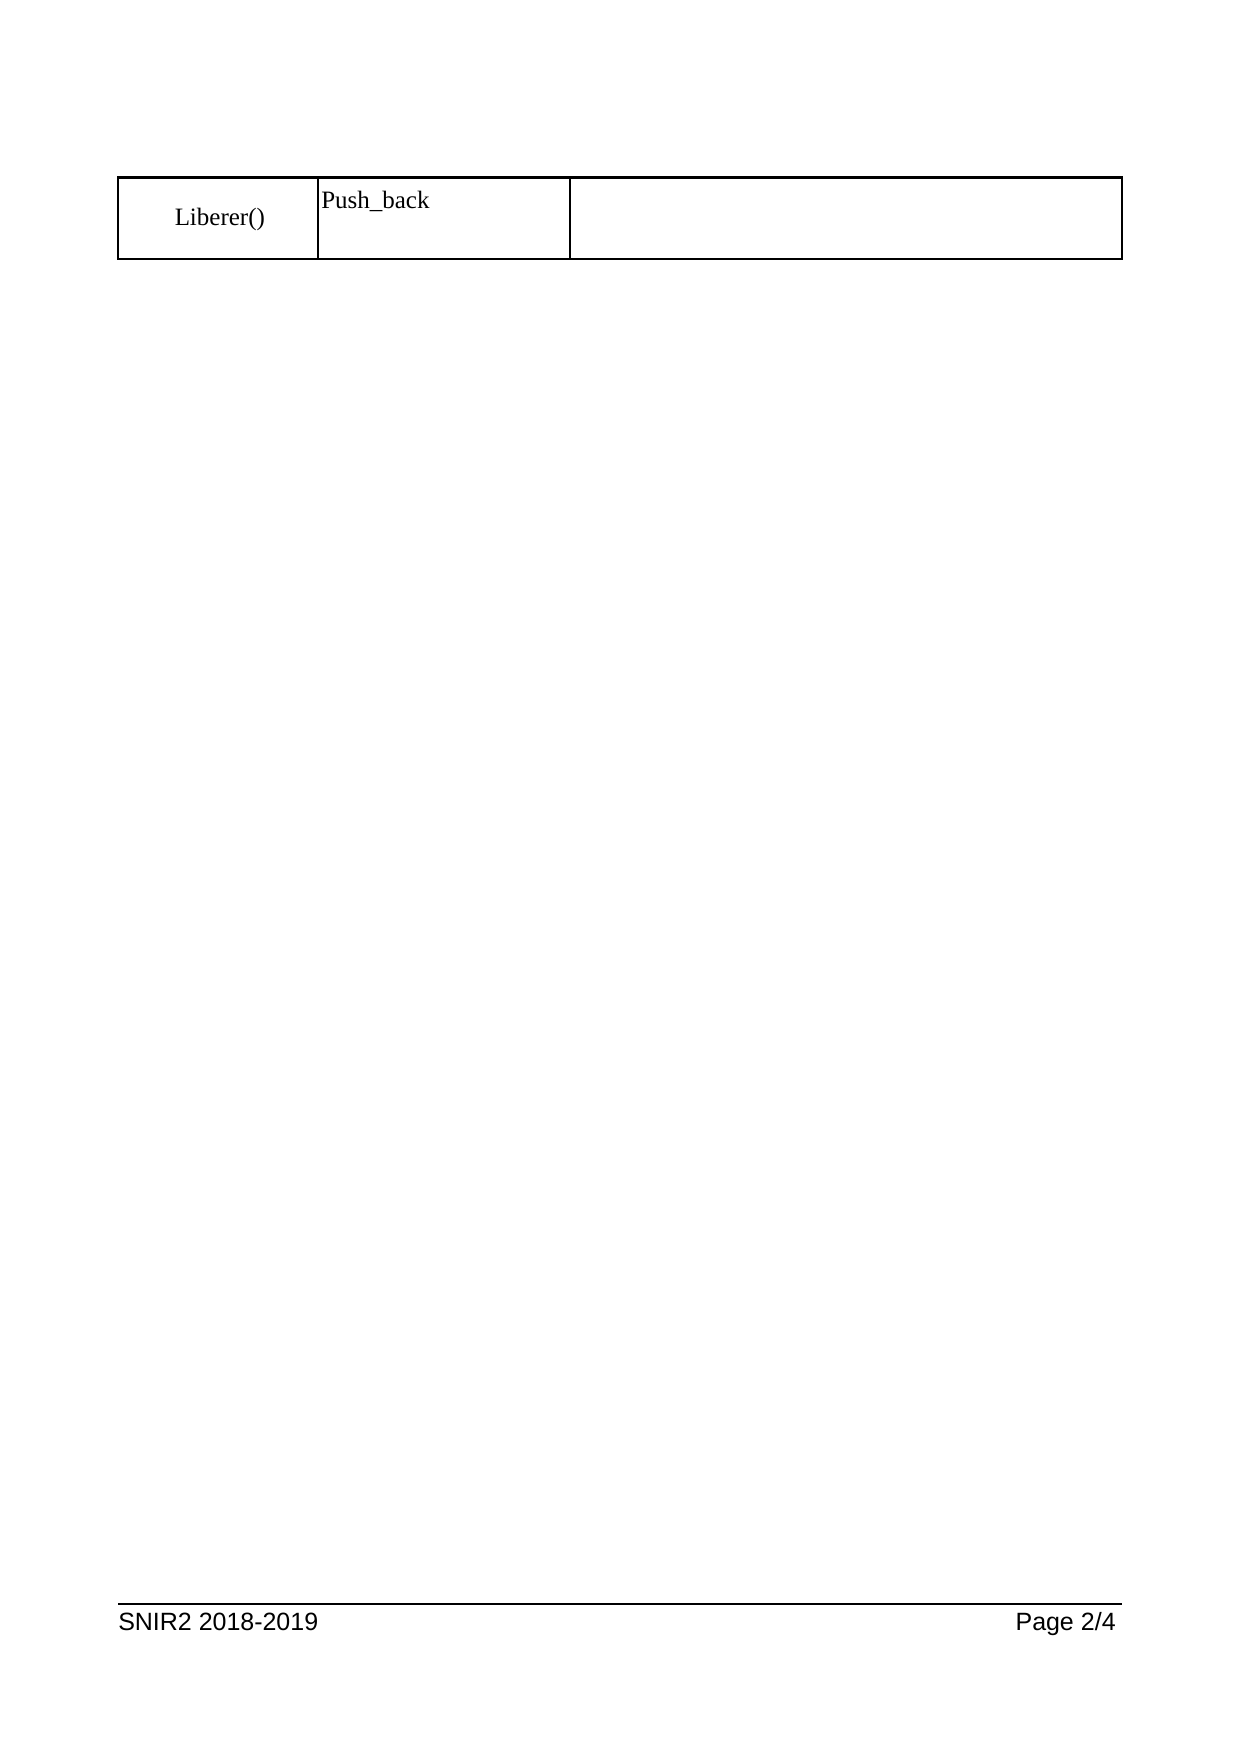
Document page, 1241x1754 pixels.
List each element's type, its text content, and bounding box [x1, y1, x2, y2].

table_cell [571, 179, 1121, 258]
table_cell Liberer() [119, 179, 317, 258]
table_cell Push_back [319, 179, 569, 258]
